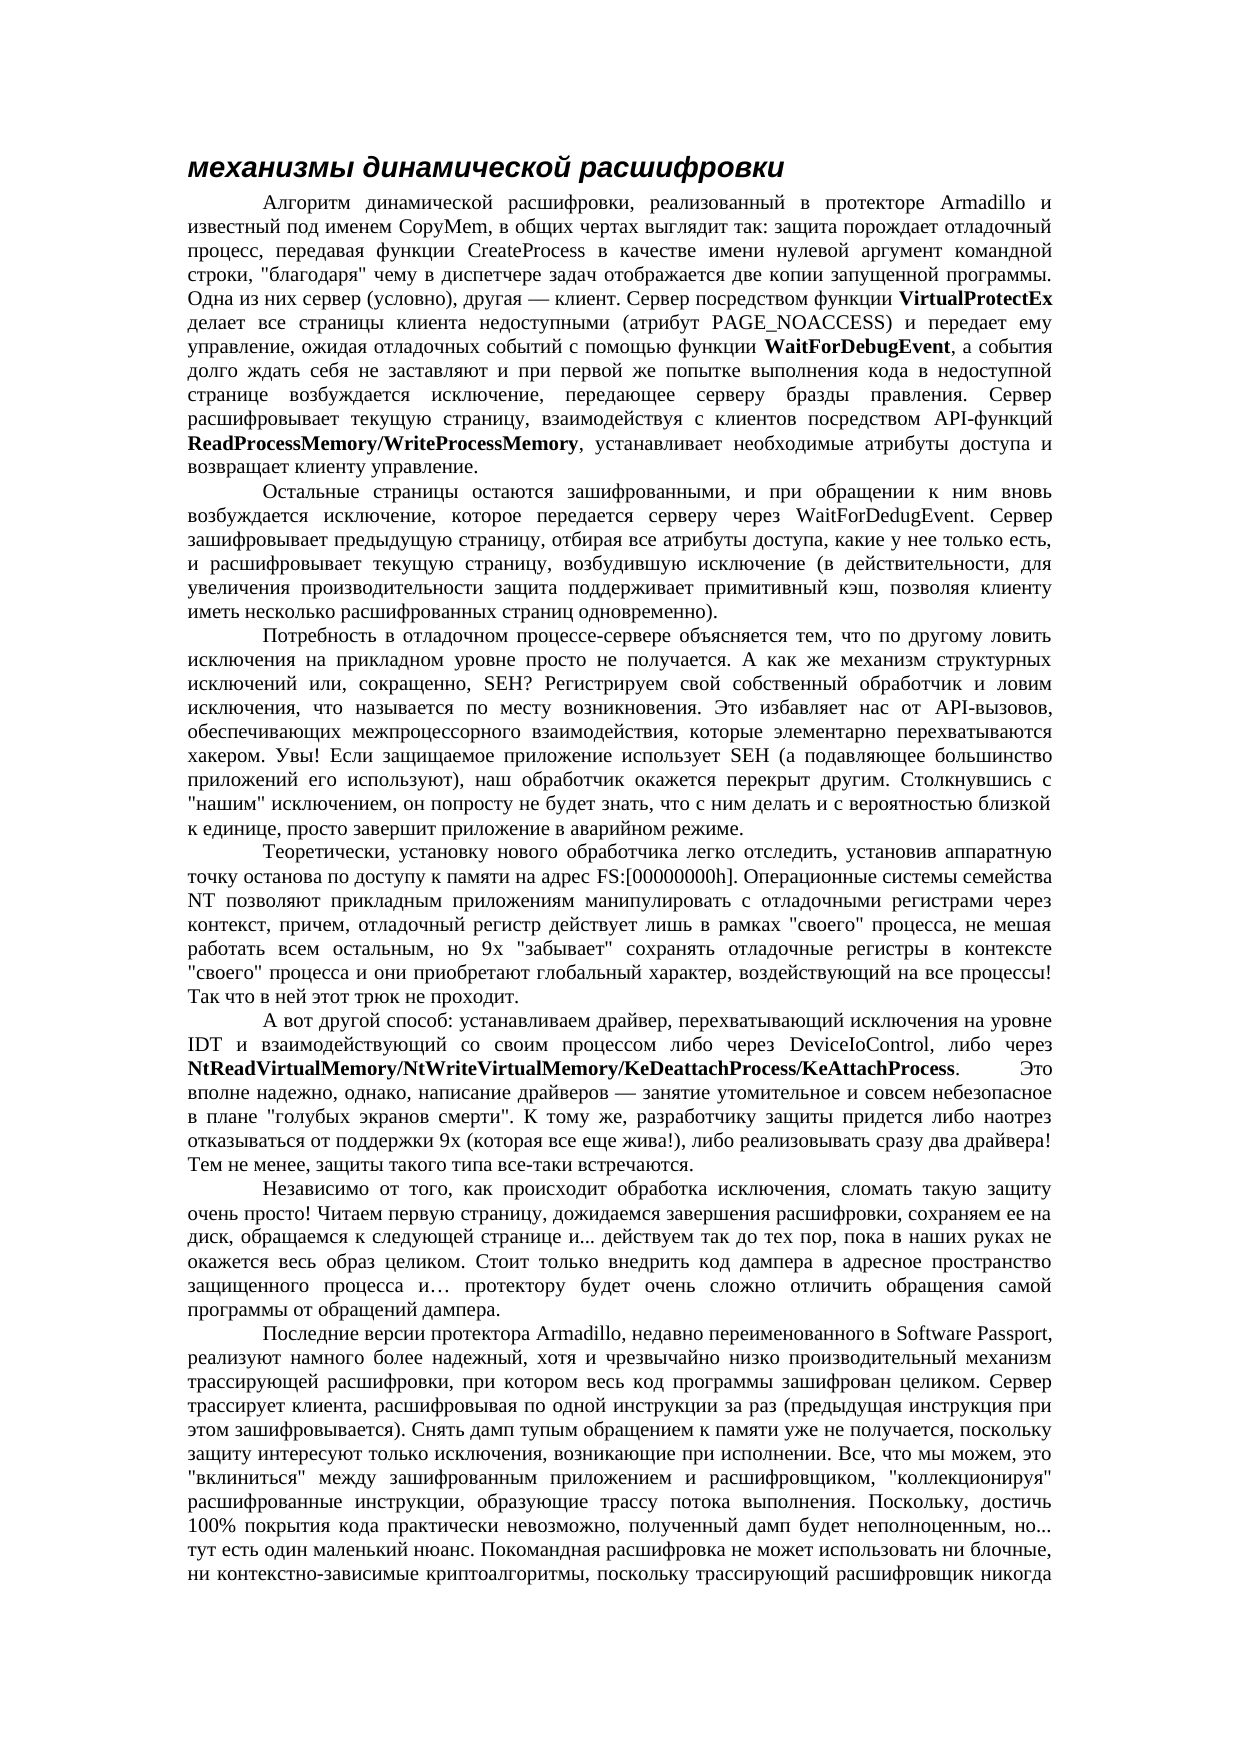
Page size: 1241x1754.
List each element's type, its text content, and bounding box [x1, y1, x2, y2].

subtitle механизмы динамической расшифровки [187, 150, 1053, 183]
text Потребность в отладочном процессе-сервере объясняется тем, что по другому ловить исключения на прикладном уровне просто не получается. А как же механизм структурных исключений или, сокращенно, SEH? Регистрируем свой собственный обработчик и ловим исключения, что называется по месту возникновения. Это избавляет нас от API-вызовов, обеспечивающих межпроцессорного взаимодействия, которые элементарно перехватываются хакером. Увы! Если защищаемое приложение использует SEH (а подавляющее большинство приложений его используют), наш обработчик окажется перекрыт другим. Столкнувшись с "нашим" исключением, он попросту не будет знать, что с ним делать и с вероятностью близкой к единице, просто завершит приложение в аварийном режиме. [187, 623, 1053, 839]
text Теоретически, установку нового обработчика легко отследить, установив аппаратную точку останова по доступу к памяти на адрес FS:[00000000h]. Операционные системы семейства NT позволяют прикладным приложениям манипулировать с отладочными регистрами через контекст, причем, отладочный регистр действует лишь в рамках "своего" процесса, не мешая работать всем остальным, но 9x "забывает" сохранять отладочные регистры в контексте "своего" процесса и они приобретают глобальный характер, воздействующий на все процессы! Так что в ней этот трюк не проходит. [187, 839, 1053, 1008]
text Алгоритм динамической расшифровки, реализованный в протекторе Armadillo и известный под именем CopyMem, в общих чертах выглядит так: защита порождает отладочный процесс, передавая функции CreateProcess в качестве имени нулевой аргумент командной строки, "благодаря" чему в диспетчере задач отображается две копии запущенной программы. Одна из них сервер (условно), другая — клиент. Сервер посредством функции VirtualProtectEx делает все страницы клиента недоступными (атрибут PAGE_NOACCESS) и передает ему управление, ожидая отладочных событий с помощью функции WaitForDebugEvent, а события долго ждать себя не заставляют и при первой же попытке выполнения кода в недоступной странице возбуждается исключение, передающее серверу бразды правления. Сервер расшифровывает текущую страницу, взаимодействуя с клиентов посредством API-функций ReadProcessMemory/WriteProcessMemory, устанавливает необходимые атрибуты доступа и возвращает клиенту управление. [187, 190, 1053, 478]
text Независимо от того, как происходит обработка исключения, сломать такую защиту очень просто! Читаем первую страницу, дожидаемся завершения расшифровки, сохраняем ее на диск, обращаемся к следующей странице и... действуем так до тех пор, пока в наших руках не окажется весь образ целиком. Стоит только внедрить код дампера в адресное пространство защищенного процесса и… протектору будет очень сложно отличить обращения самой программы от обращений дампера. [187, 1176, 1053, 1321]
text Последние версии протектора Armadillo, недавно переименованного в Software Passport, реализуют намного более надежный, хотя и чрезвычайно низко производительный механизм трассирующей расшифровки, при котором весь код программы зашифрован целиком. Сервер трассирует клиента, расшифровывая по одной инструкции за раз (предыдущая инструкция при этом зашифровывается). Снять дамп тупым обращением к памяти уже не получается, поскольку защиту интересуют только исключения, возникающие при исполнении. Все, что мы можем, это "вклиниться" между зашифрованным приложением и расшифровщиком, "коллекционируя" расшифрованные инструкции, образующие трассу потока выполнения. Поскольку, достичь 100% покрытия кода практически невозможно, полученный дамп будет неполноценным, но... тут есть один маленький нюанс. Покомандная расшифровка не может использовать ни блочные, ни контекстно-зависимые криптоалгоритмы, поскольку трассирующий расшифровщик никогда [187, 1321, 1053, 1585]
text Остальные страницы остаются зашифрованными, и при обращении к ним вновь возбуждается исключение, которое передается серверу через WaitForDedugEvent. Сервер зашифровывает предыдущую страницу, отбирая все атрибуты доступа, какие у нее только есть, и расшифровывает текущую страницу, возбудившую исключение (в действительности, для увеличения производительности защита поддерживает примитивный кэш, позволяя клиенту иметь несколько расшифрованных страниц одновременно). [187, 478, 1053, 623]
text А вот другой способ: устанавливаем драйвер, перехватывающий исключения на уровне IDT и взаимодействующий со своим процессом либо через DeviceIoControl, либо через NtReadVirtualMemory/NtWriteVirtualMemory/KeDeattachProcess/KeAttachProcess. Это вполне надежно, однако, написание драйверов — занятие утомительное и совсем небезопасное в плане "голубых экранов смерти". К тому же, разработчику защиты придется либо наотрез отказываться от поддержки 9x (которая все еще жива!), либо реализовывать сразу два драйвера! Тем не менее, защиты такого типа все-таки встречаются. [187, 1008, 1053, 1176]
